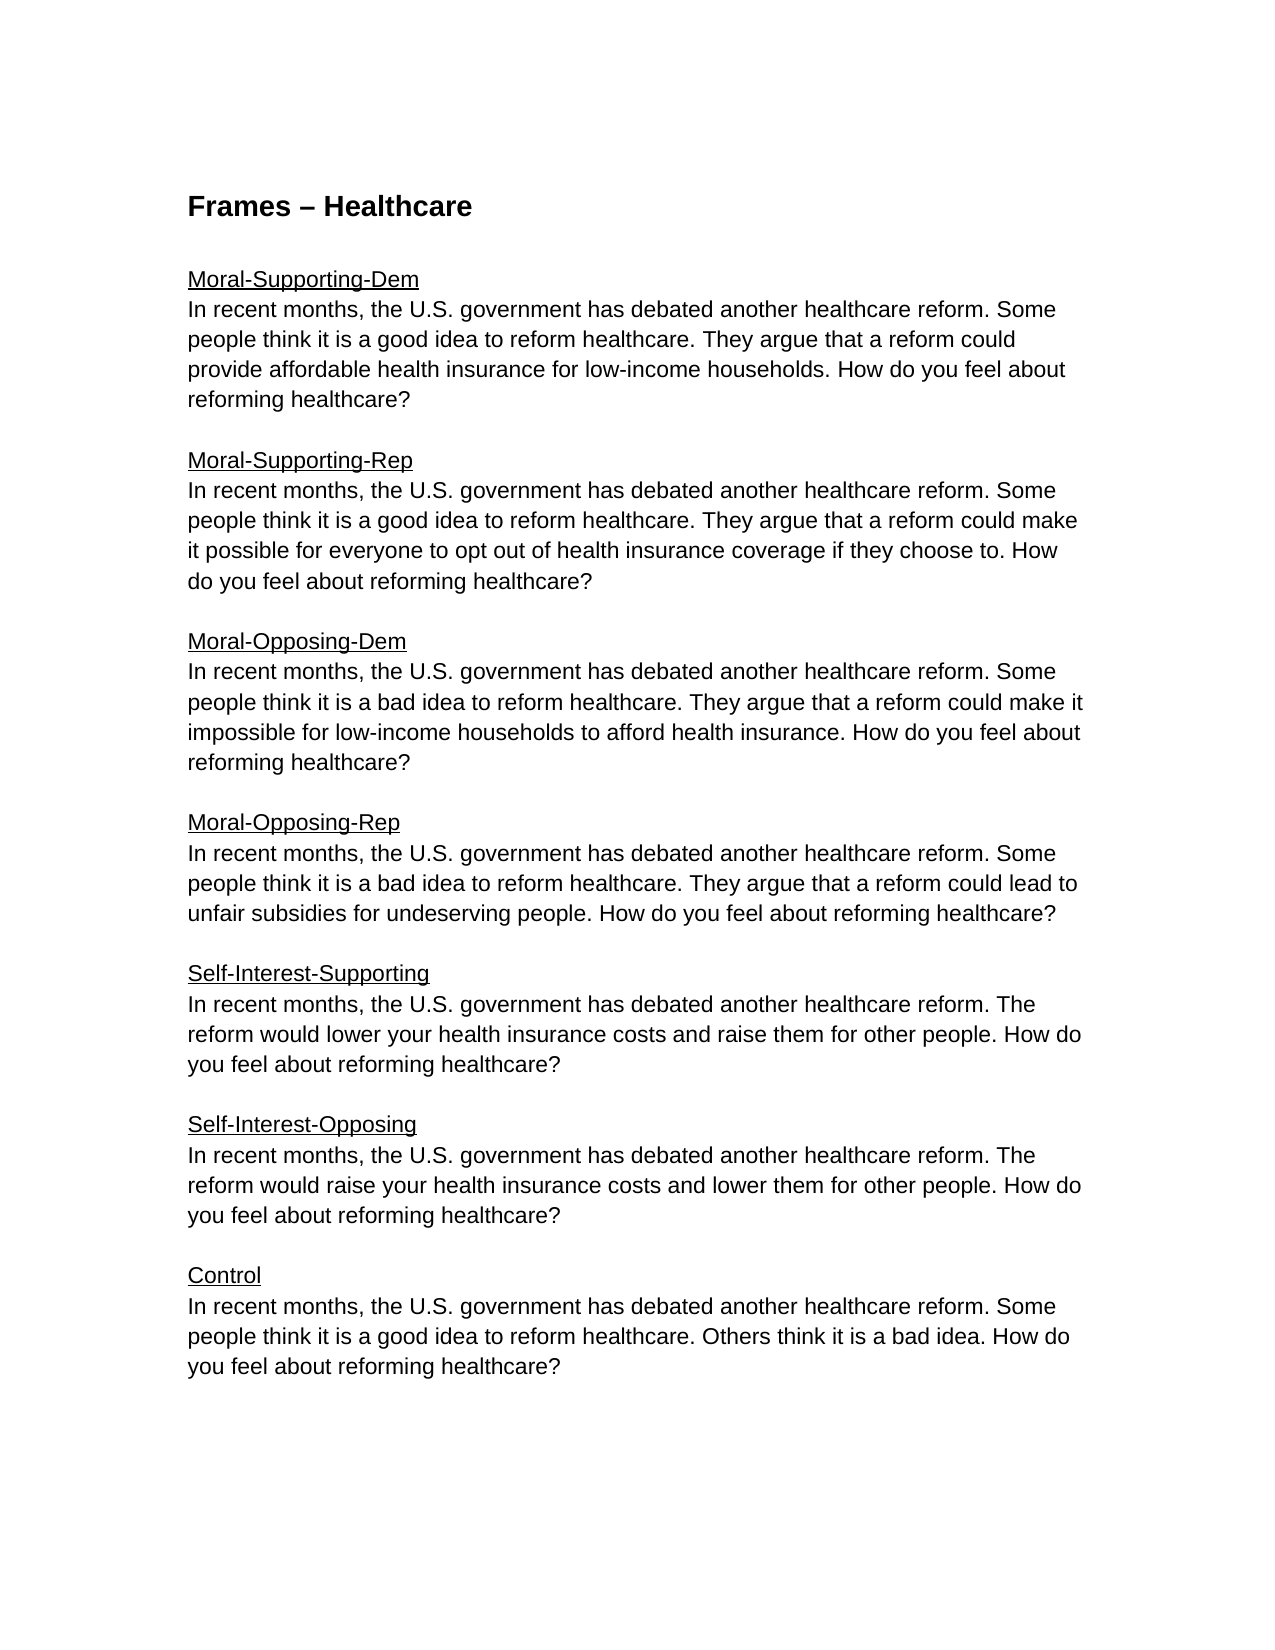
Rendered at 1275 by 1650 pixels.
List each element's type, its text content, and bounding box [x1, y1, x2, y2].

text Control [187, 1262, 1087, 1289]
text Moral-Supporting-Dem [187, 266, 1087, 292]
text Frames – Healthcare [187, 188, 1087, 222]
text In recent months, the U.S. government has debated another healthcare reform. Some people think it is a good idea to reform healthcare. They argue that a reform could make it possible for everyone to opt out of health insurance coverage if they choose to. How do you feel about reforming healthcare? [187, 477, 1087, 594]
text In recent months, the U.S. government has debated another healthcare reform. Some people think it is a good idea to reform healthcare. Others think it is a bad idea. How do you feel about reforming healthcare? [187, 1293, 1087, 1379]
text In recent months, the U.S. government has debated another healthcare reform. The reform would lower your health insurance costs and raise them for other people. How do you feel about reforming healthcare? [187, 991, 1087, 1077]
text In recent months, the U.S. government has debated another healthcare reform. Some people think it is a bad idea to reform healthcare. They argue that a reform could lead to unfair subsidies for undeserving people. How do you feel about reforming healthcare? [187, 839, 1087, 926]
text In recent months, the U.S. government has debated another healthcare reform. Some people think it is a bad idea to reform healthcare. They argue that a reform could make it impossible for low-income households to afford health insurance. How do you feel about reforming healthcare? [187, 658, 1087, 775]
text Moral-Opposing-Dem [187, 628, 1087, 654]
text Moral-Supporting-Rep [187, 447, 1087, 473]
text Self-Interest-Supporting [187, 960, 1087, 987]
text Self-Interest-Opposing [187, 1111, 1087, 1138]
text Moral-Opposing-Rep [187, 809, 1087, 836]
text In recent months, the U.S. government has debated another healthcare reform. The reform would raise your health insurance costs and lower them for other people. How do you feel about reforming healthcare? [187, 1142, 1087, 1228]
text In recent months, the U.S. government has debated another healthcare reform. Some people think it is a good idea to reform healthcare. They argue that a reform could provide affordable health insurance for low-income households. How do you feel about reforming healthcare? [187, 296, 1087, 413]
